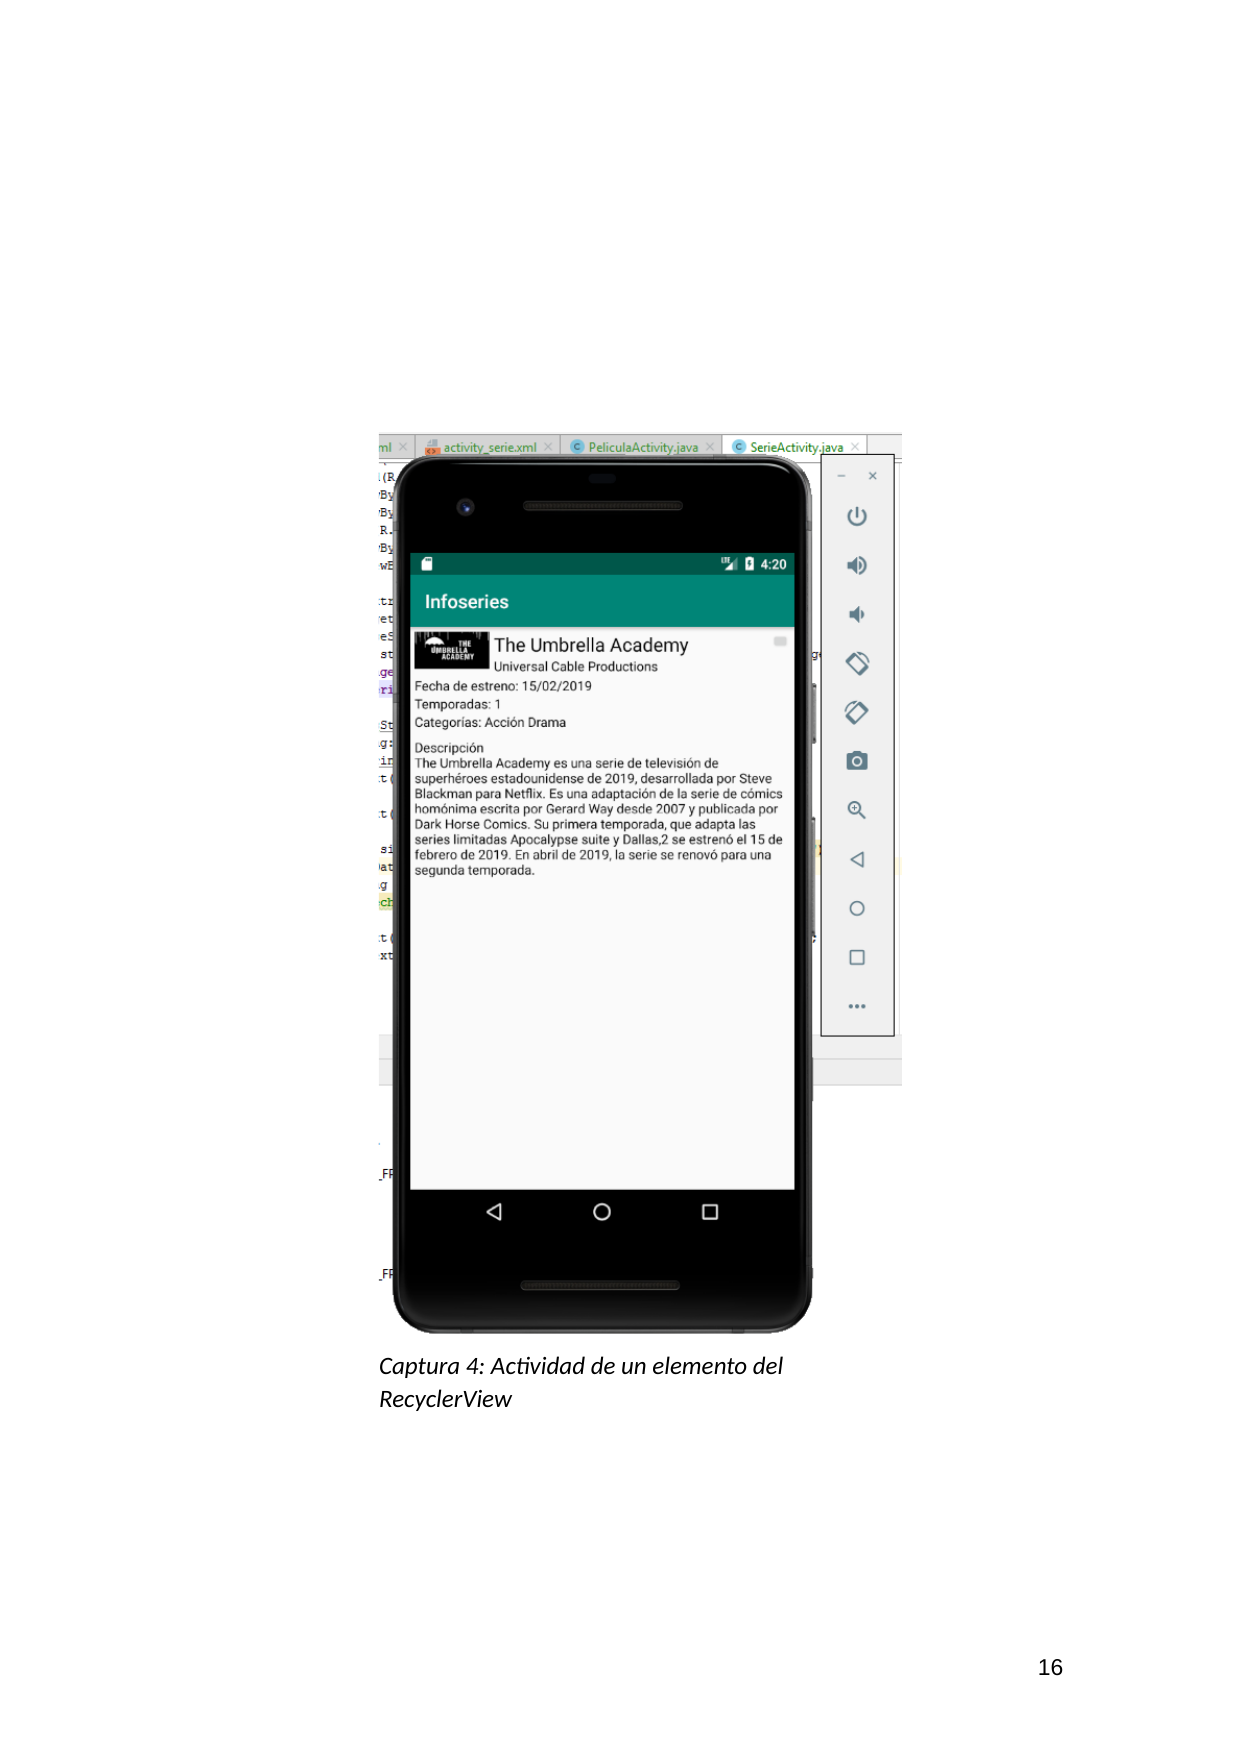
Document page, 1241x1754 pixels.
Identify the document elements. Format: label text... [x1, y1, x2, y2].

picture [378, 432, 902, 1342]
text Captura 4: Actividad de un elemento del RecyclerView [379, 1342, 902, 1414]
